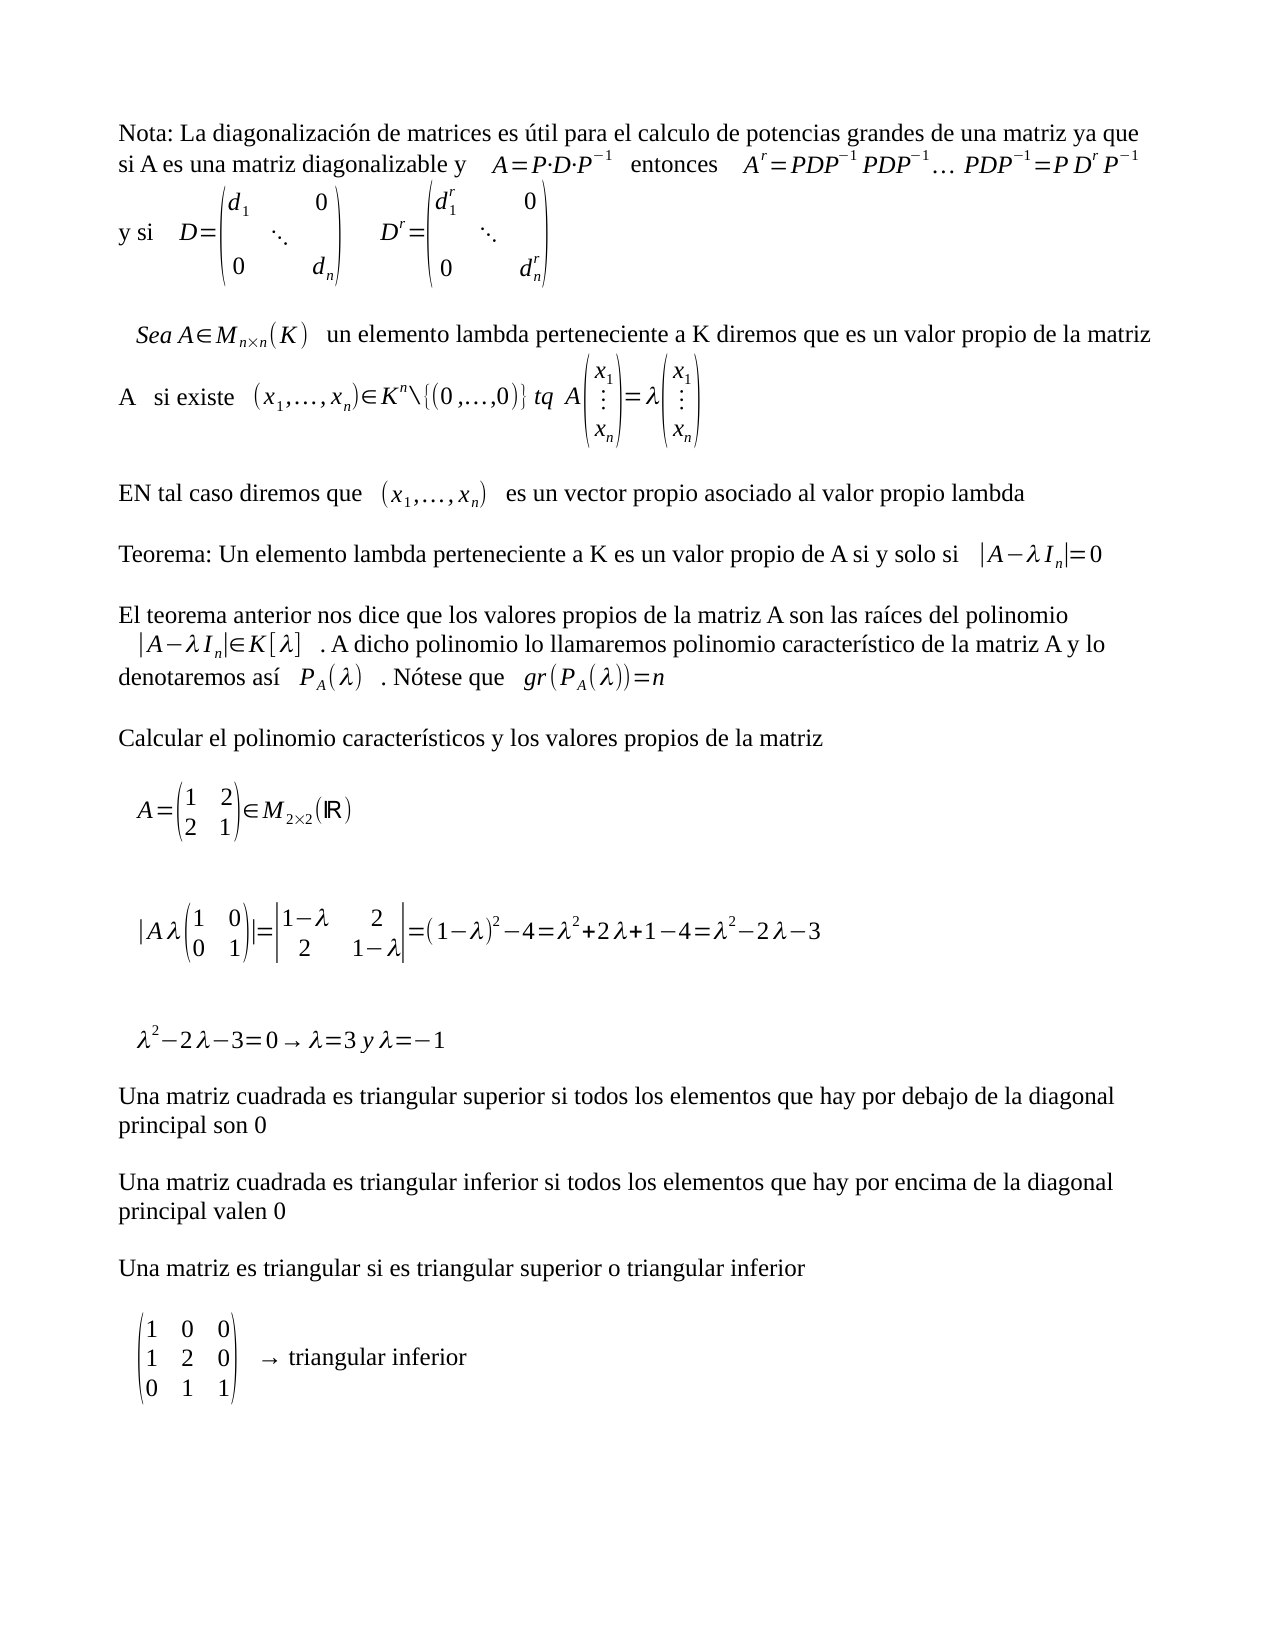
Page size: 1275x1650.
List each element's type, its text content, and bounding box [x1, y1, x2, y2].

text Teorema: Un elemento lambda perteneciente a K es un valor propio de A si y solo si [118, 539, 1157, 572]
text EN tal caso diremos quees un vector propio asociado al valor propio lambda [118, 478, 1157, 511]
text → triangular inferior [118, 1311, 1157, 1407]
text un elemento lambda perteneciente a K diremos que es un valor propio de la matriz A si existe [118, 319, 1157, 449]
text Calcular el polinomio característicos y los valores propios de la matriz [118, 723, 1157, 752]
text Una matriz cuadrada es triangular superior si todos los elementos que hay por debajo de la diagonal principal son 0 [118, 1081, 1157, 1138]
text Nota: La diagonalización de matrices es útil para el calculo de potencias grandes de una matriz ya que si A es una matriz diagonalizable y entonces y si [118, 118, 1157, 290]
text El teorema anterior nos dice que los valores propios de la matriz A son las raíces del polinomio . A dicho polinomio lo llamaremos polinomio característico de la matriz A y lo denotaremos así. Nótese que [118, 601, 1157, 694]
text Una matriz es triangular si es triangular superior o triangular inferior [118, 1253, 1157, 1282]
text Una matriz cuadrada es triangular inferior si todos los elementos que hay por encima de la diagonal principal valen 0 [118, 1167, 1157, 1225]
